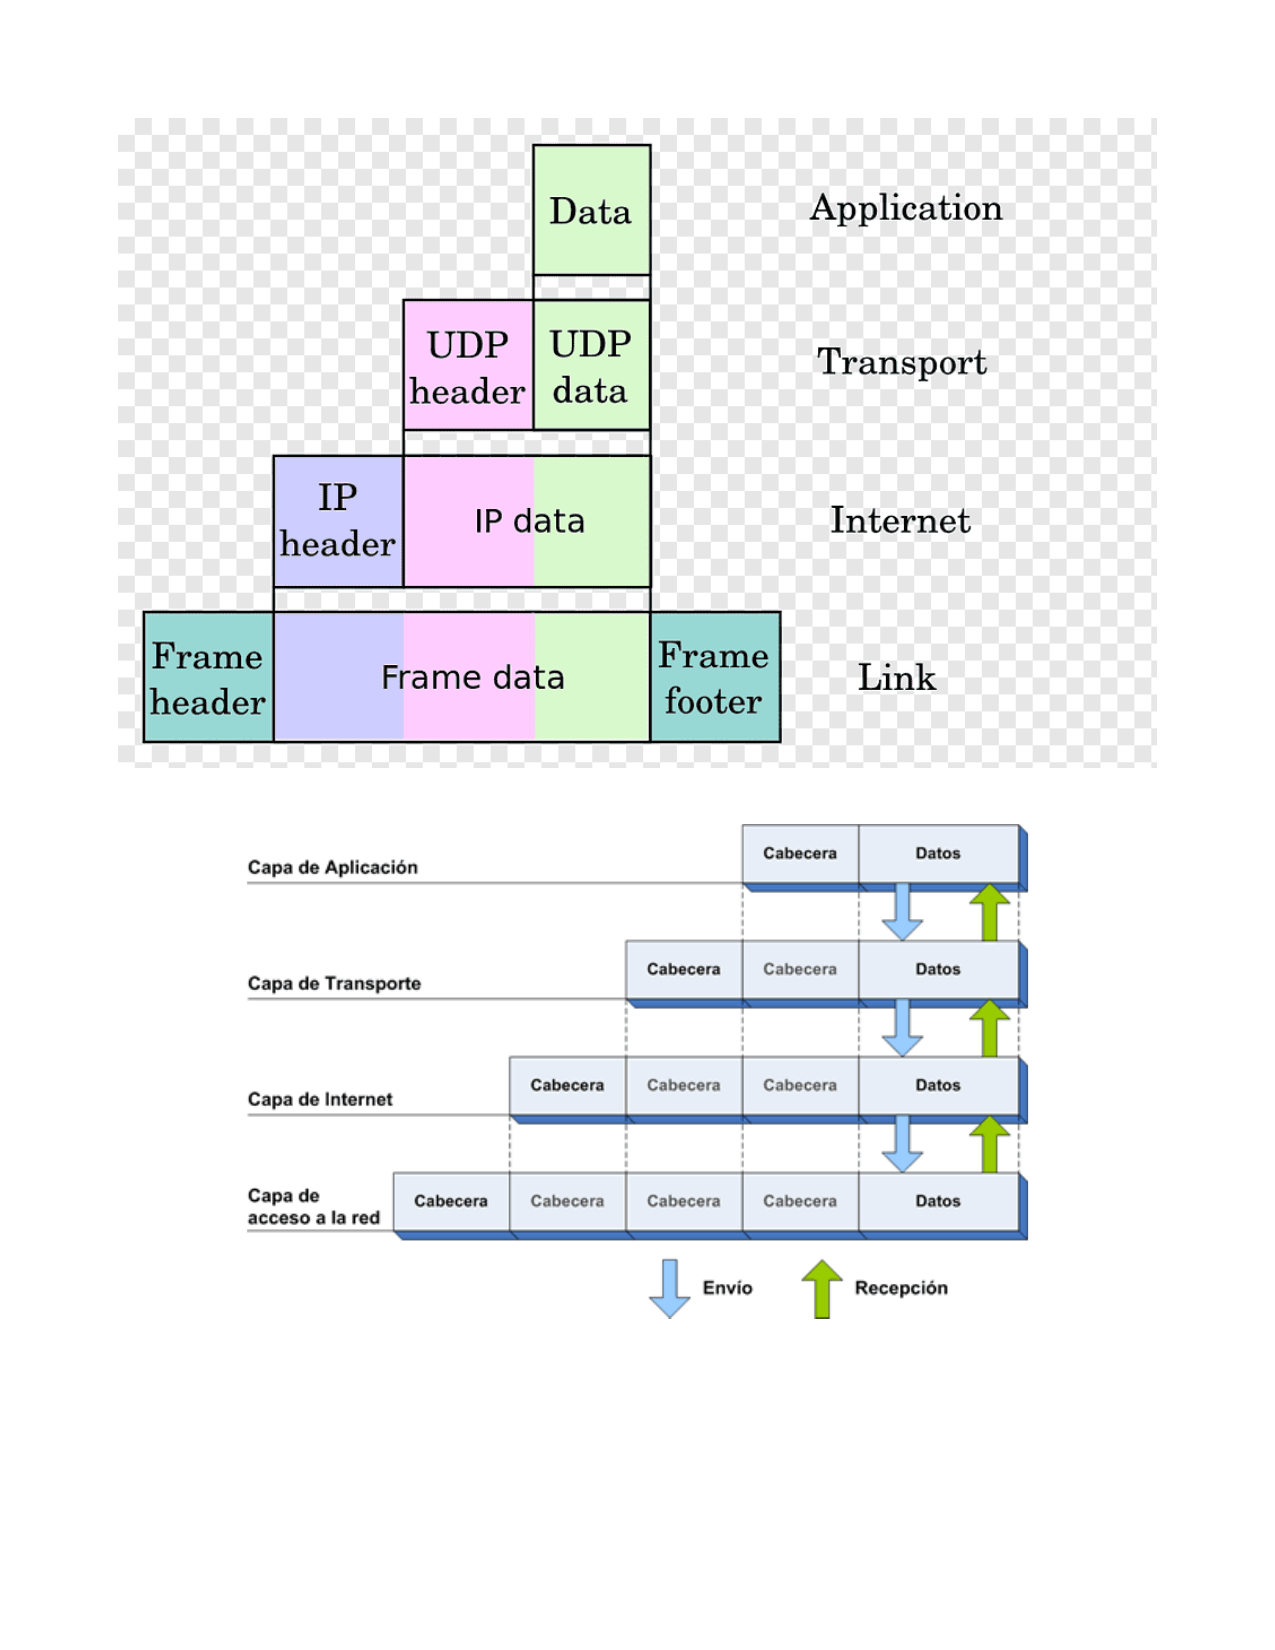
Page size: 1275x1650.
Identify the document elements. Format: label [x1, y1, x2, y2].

picture [118, 118, 1157, 768]
picture [246, 824, 1029, 1319]
